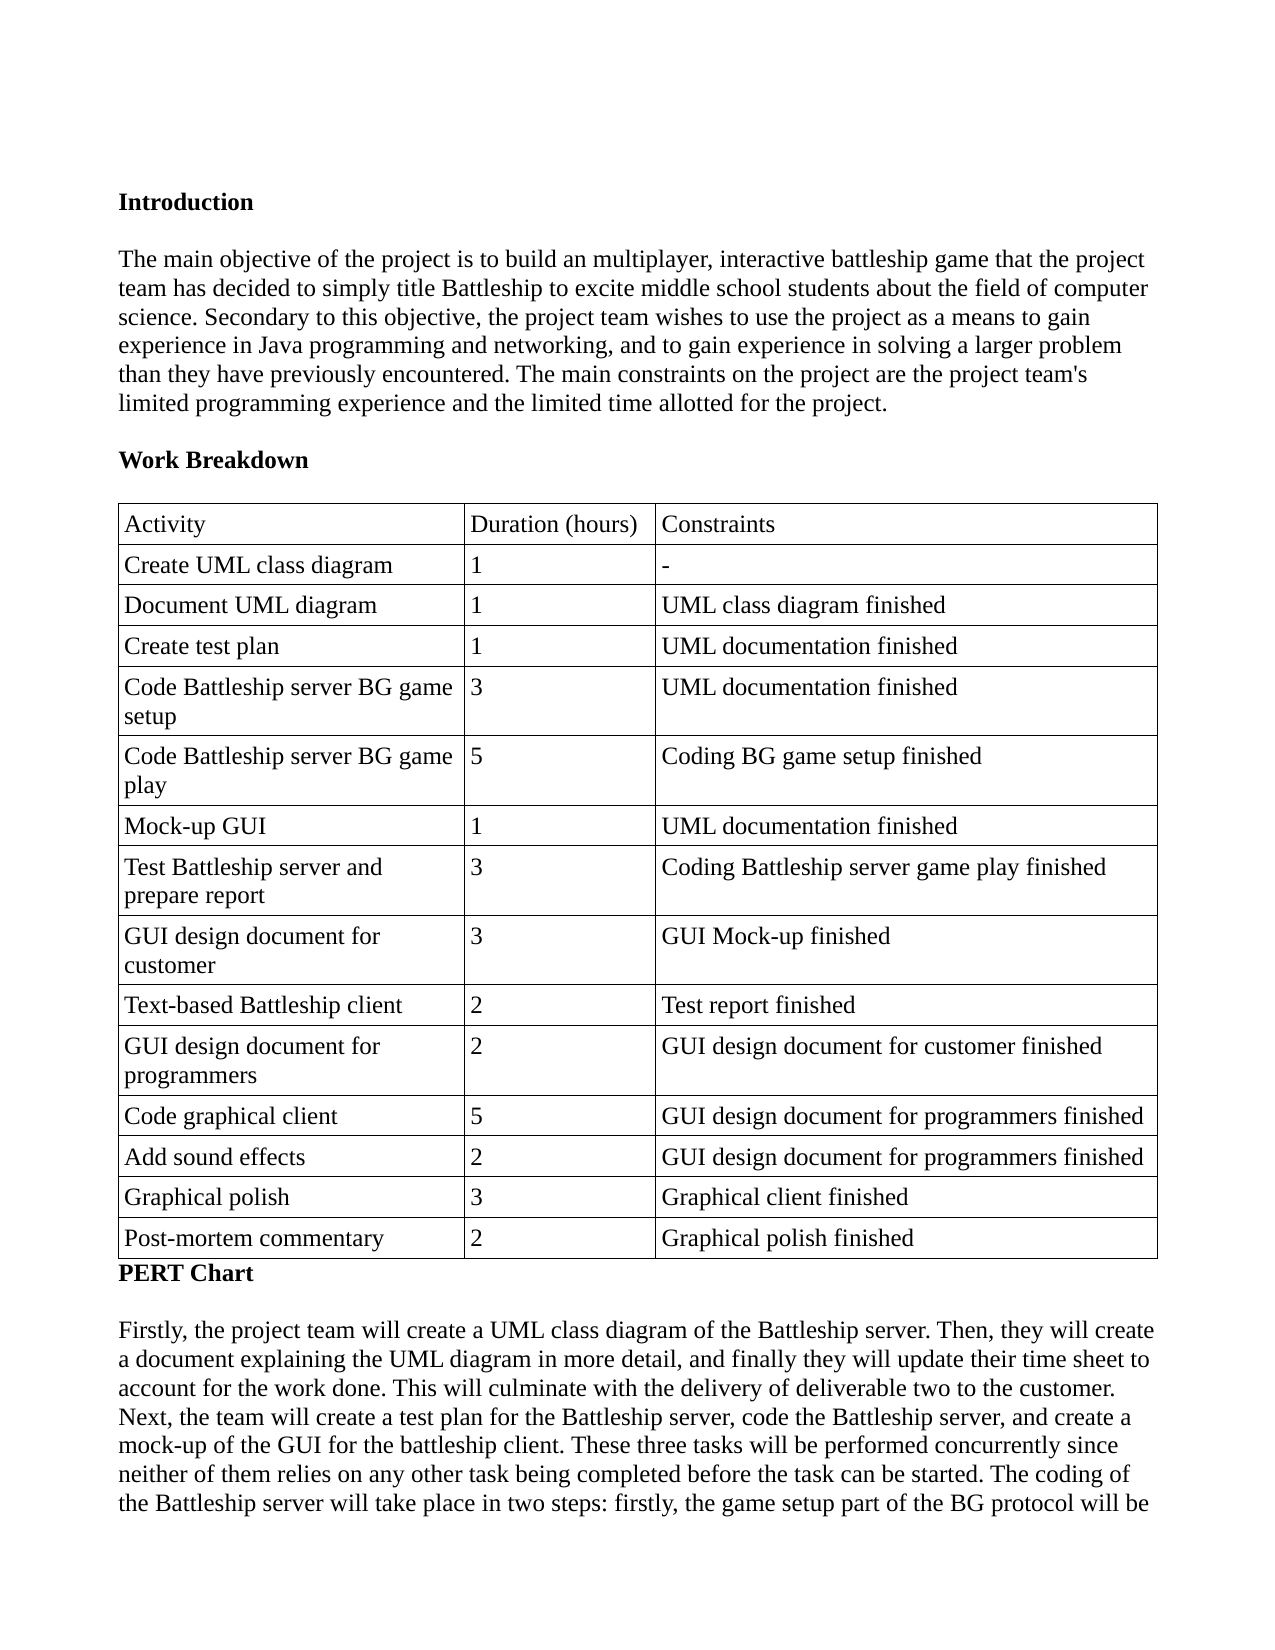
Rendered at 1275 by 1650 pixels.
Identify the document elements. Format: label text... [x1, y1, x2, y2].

table_cell Graphical polish [119, 1177, 464, 1217]
table_cell Code graphical client [119, 1096, 464, 1135]
table_cell 3 [465, 916, 655, 984]
table_cell UML documentation finished [656, 667, 1157, 735]
text Firstly, the project team will create a UML class diagram of the Battleship server. Then, they will create a document explaining the UML diagram in more detail, and finally they will update their time sheet to account for the work done. This will culminate with the delivery of deliverable two to the customer. Next, the team will create a test plan for the Battleship server, code the Battleship server, and create a mock-up of the GUI for the battleship client. These three tasks will be performed concurrently since neither of them relies on any other task being completed before the task can be started. The coding of the Battleship server will take place in two steps: firstly, the game setup part of the BG protocol will be [118, 1316, 1157, 1517]
table_cell 1 [465, 585, 655, 625]
table_cell Graphical client finished [656, 1177, 1157, 1217]
table_cell Document UML diagram [119, 585, 464, 625]
table_cell 1 [465, 545, 655, 584]
table_cell Coding Battleship server game play finished [656, 846, 1157, 915]
table_header Activity [119, 504, 464, 543]
table_cell GUI design document for programmers finished [656, 1136, 1157, 1176]
table_cell Post-mortem commentary [119, 1218, 464, 1257]
table_cell 3 [465, 667, 655, 735]
table_cell Code Battleship server BG game setup [119, 667, 464, 735]
table_cell 1 [465, 626, 655, 666]
table_cell 3 [465, 1177, 655, 1217]
table_cell GUI design document for customer [119, 916, 464, 984]
table_cell Create UML class diagram [119, 545, 464, 584]
table_cell GUI design document for programmers [119, 1026, 464, 1094]
table_cell 2 [465, 985, 655, 1025]
table_cell Test Battleship server and prepare report [119, 846, 464, 915]
text Work Breakdown [118, 445, 1157, 474]
table_cell Coding BG game setup finished [656, 736, 1157, 805]
table_cell Text-based Battleship client [119, 985, 464, 1025]
table_cell UML documentation finished [656, 806, 1157, 845]
table_cell UML documentation finished [656, 626, 1157, 666]
text The main objective of the project is to build an multiplayer, interactive battleship game that the project team has decided to simply title Battleship to excite middle school students about the field of computer science. Secondary to this objective, the project team wishes to use the project as a means to gain experience in Java programming and networking, and to gain experience in solving a larger problem than they have previously encountered. The main constraints on the project are the project team's limited programming experience and the limited time allotted for the project. [118, 244, 1157, 417]
table_cell UML class diagram finished [656, 585, 1157, 625]
table_cell Mock-up GUI [119, 806, 464, 845]
table_cell 5 [465, 736, 655, 805]
table_header Constraints [656, 504, 1157, 543]
table_cell Test report finished [656, 985, 1157, 1025]
table_header Duration (hours) [465, 504, 655, 543]
table_cell 5 [465, 1096, 655, 1135]
text Introduction [118, 187, 1157, 215]
text PERT Chart [118, 1259, 1157, 1287]
table_cell 1 [465, 806, 655, 845]
table_cell - [656, 545, 1157, 584]
table_cell Add sound effects [119, 1136, 464, 1176]
table_cell GUI design document for programmers finished [656, 1096, 1157, 1135]
table_cell 2 [465, 1136, 655, 1176]
table_cell Create test plan [119, 626, 464, 666]
table_cell GUI Mock-up finished [656, 916, 1157, 984]
table_cell GUI design document for customer finished [656, 1026, 1157, 1094]
table_cell Graphical polish finished [656, 1218, 1157, 1257]
table_cell Code Battleship server BG game play [119, 736, 464, 805]
table_cell 3 [465, 846, 655, 915]
table_cell 2 [465, 1026, 655, 1094]
table_cell 2 [465, 1218, 655, 1257]
